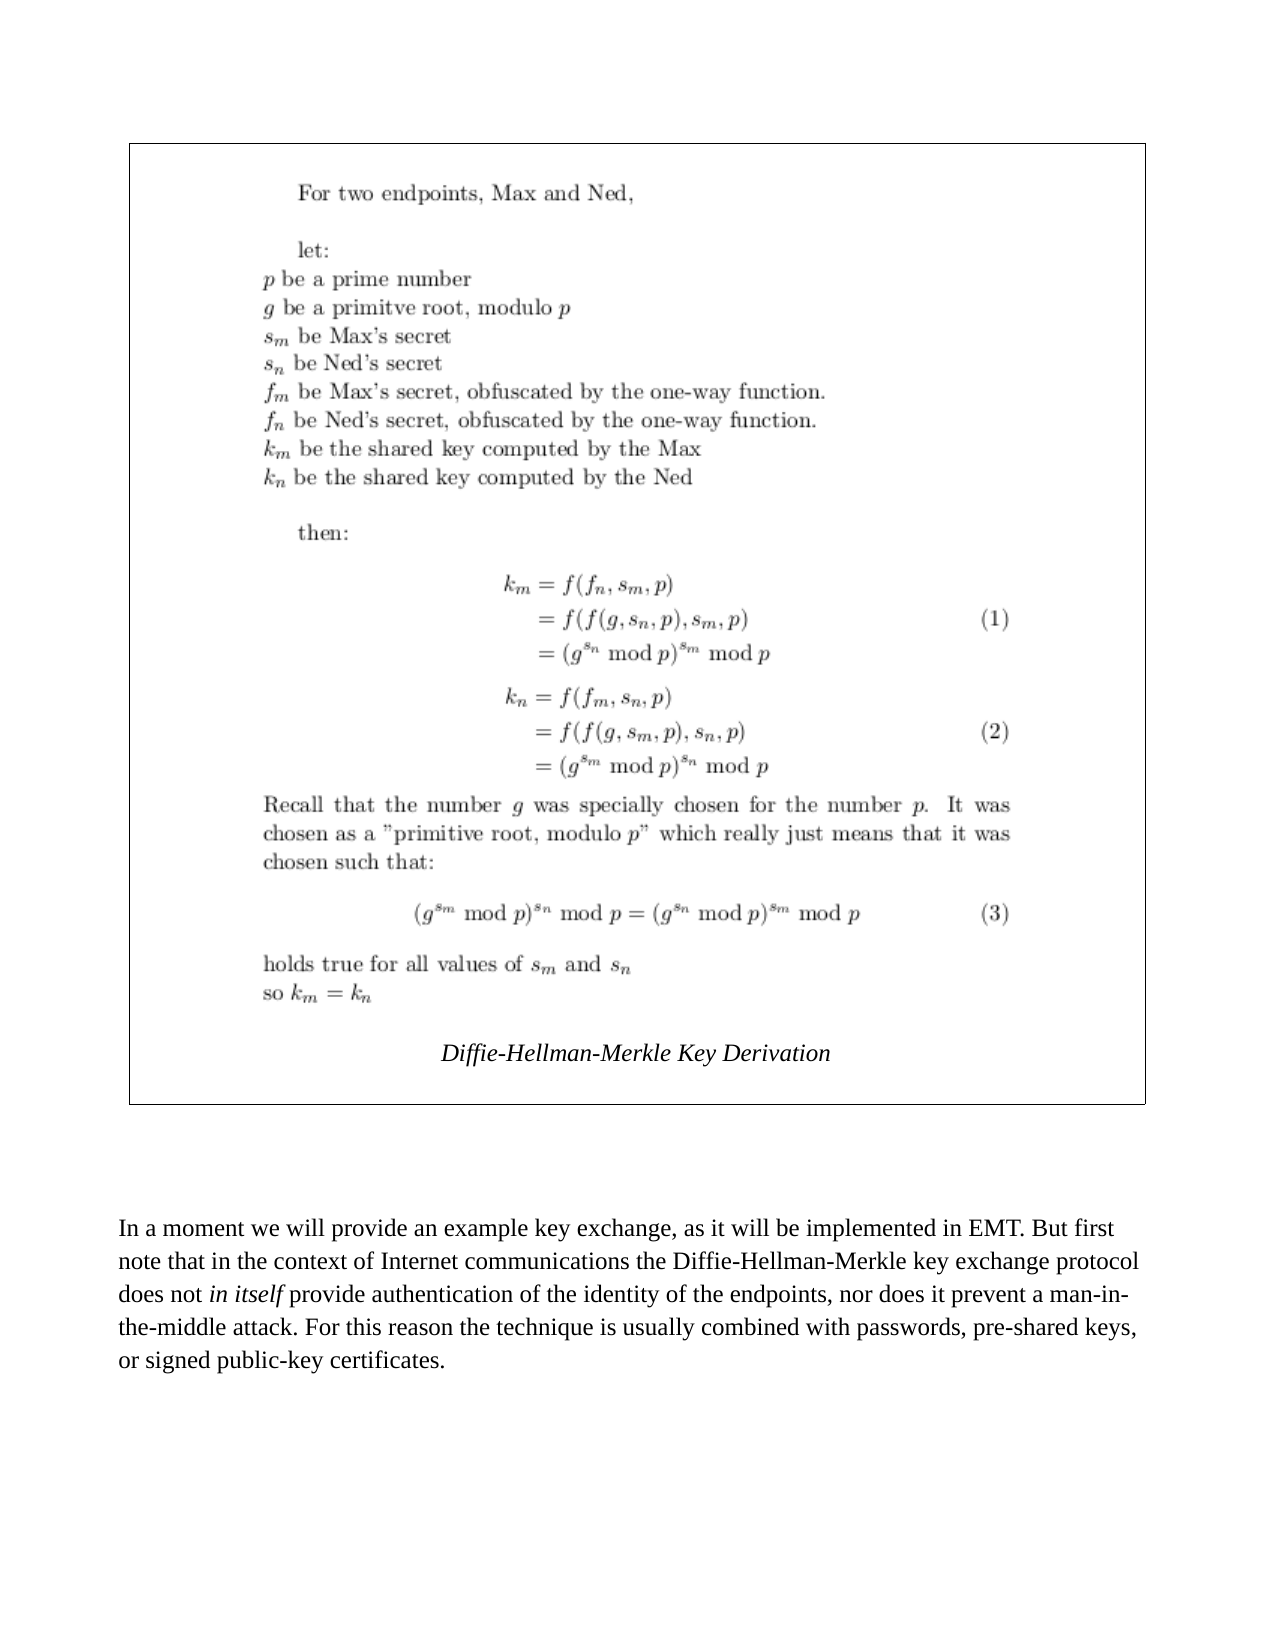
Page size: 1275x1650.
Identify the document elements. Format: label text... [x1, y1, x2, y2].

picture [220, 164, 1054, 1033]
text Diffie-Hellman-Merkle Key Derivation [220, 1033, 1054, 1067]
text In a moment we will provide an example key exchange, as it will be implemented in EMT. But first note that in the context of Internet communications the Diffie-Hellman-Merkle key exchange protocol does not in itself provide authentication of the identity of the endpoints, nor does it prevent a man-in-the-middle attack. For this reason the technique is usually combined with passwords, pre-shared keys, or signed public-key certificates. [118, 1213, 1157, 1374]
